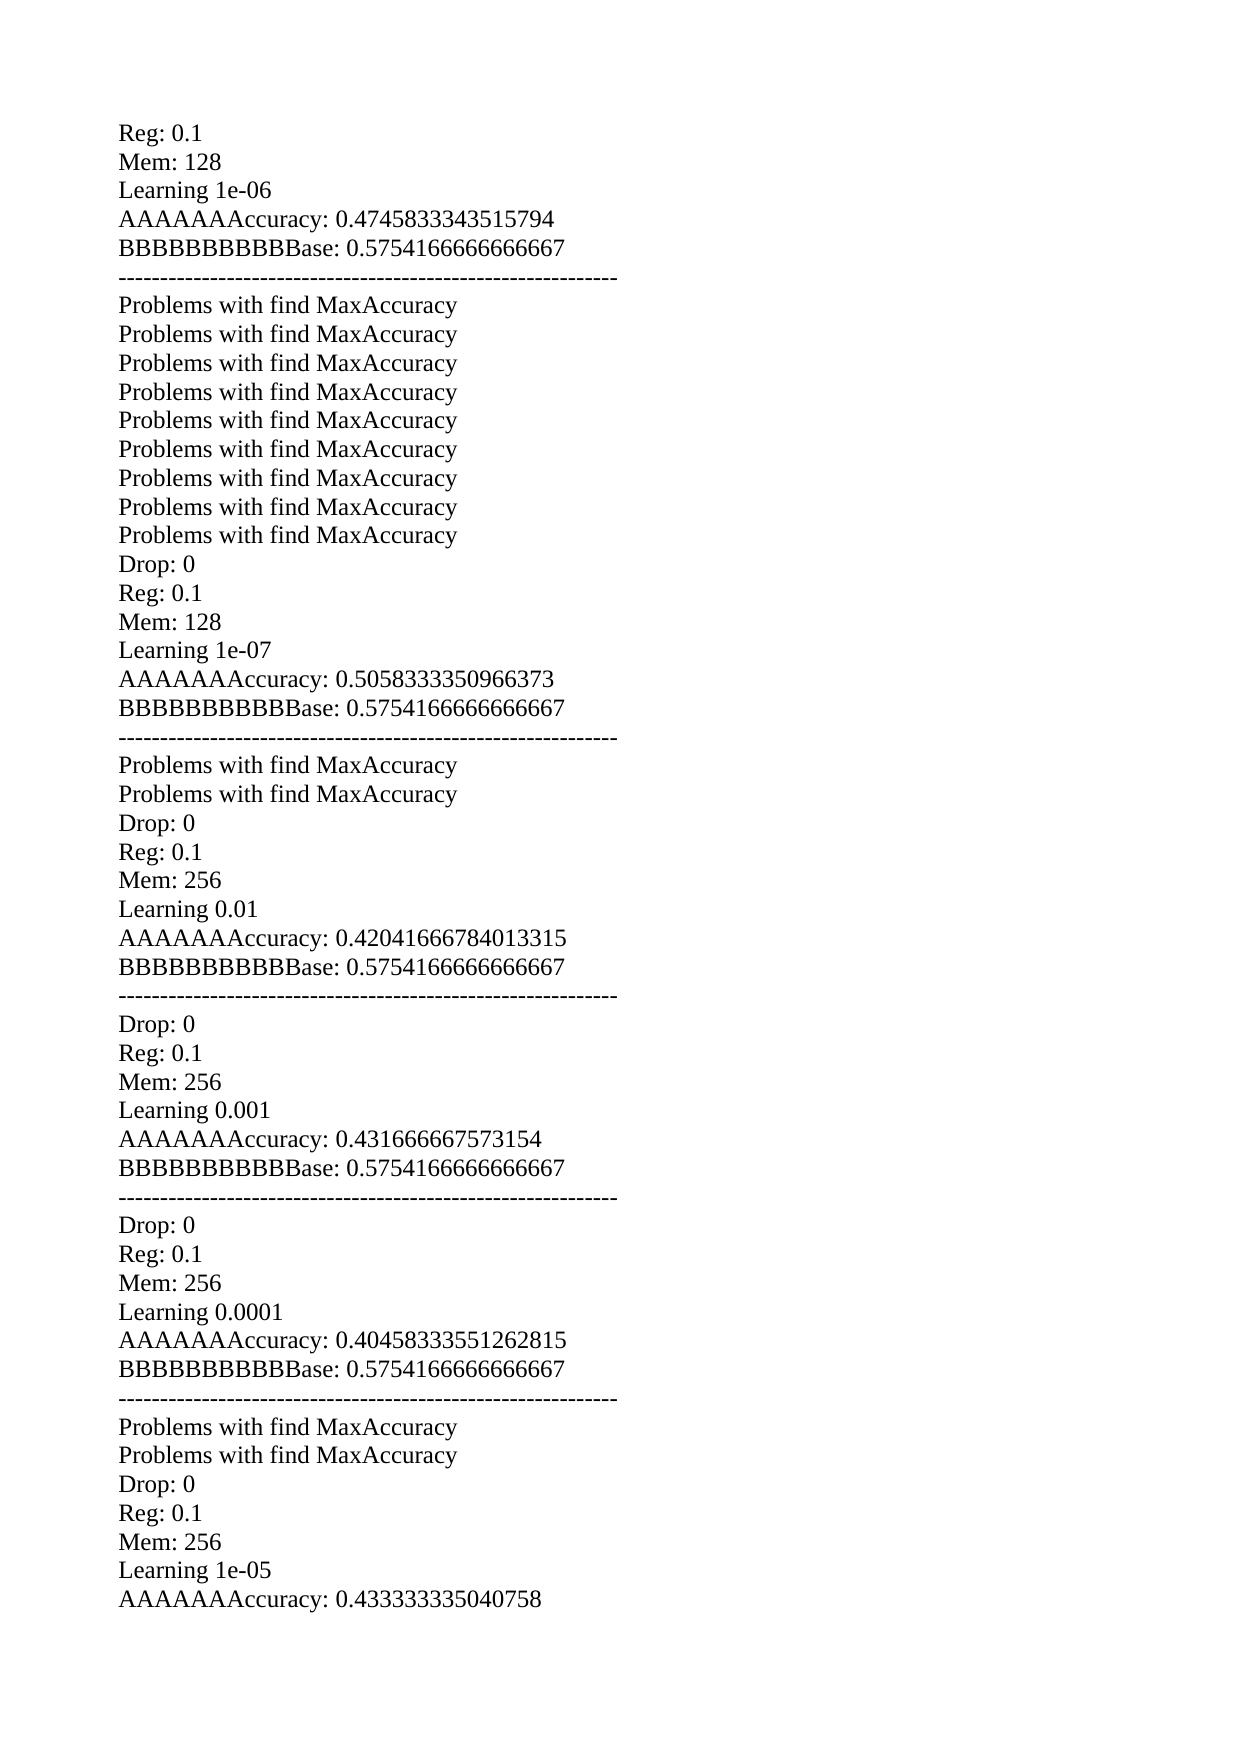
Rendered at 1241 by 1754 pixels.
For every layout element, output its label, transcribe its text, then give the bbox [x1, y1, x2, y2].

text Problems with find MaxAccuracy [118, 406, 1122, 434]
text Problems with find MaxAccuracy [118, 492, 1122, 521]
text AAAAAAAccuracy: 0.5058333350966373 [118, 664, 1122, 693]
text Problems with find MaxAccuracy [118, 291, 1122, 319]
text Problems with find MaxAccuracy [118, 521, 1122, 549]
text Reg: 0.1 [118, 578, 1122, 607]
text Problems with find MaxAccuracy [118, 751, 1122, 779]
text Mem: 256 [118, 1067, 1122, 1096]
text ------------------------------------------------------------ [118, 722, 1122, 751]
text Mem: 128 [118, 607, 1122, 636]
text Reg: 0.1 [118, 118, 1122, 147]
text Reg: 0.1 [118, 1239, 1122, 1268]
text AAAAAAAccuracy: 0.433333335040758 [118, 1584, 1122, 1613]
text Mem: 128 [118, 147, 1122, 176]
text BBBBBBBBBBBase: 0.5754166666666667 [118, 952, 1122, 981]
text Mem: 256 [118, 1527, 1122, 1556]
text Reg: 0.1 [118, 1498, 1122, 1527]
text Drop: 0 [118, 808, 1122, 837]
text BBBBBBBBBBBase: 0.5754166666666667 [118, 693, 1122, 722]
text Problems with find MaxAccuracy [118, 463, 1122, 492]
text Drop: 0 [118, 549, 1122, 578]
text Drop: 0 [118, 1211, 1122, 1239]
text Drop: 0 [118, 1469, 1122, 1498]
text BBBBBBBBBBBase: 0.5754166666666667 [118, 1153, 1122, 1182]
text AAAAAAAccuracy: 0.431666667573154 [118, 1124, 1122, 1153]
text Learning 1e-06 [118, 176, 1122, 204]
text Mem: 256 [118, 866, 1122, 894]
text Problems with find MaxAccuracy [118, 1441, 1122, 1469]
text Problems with find MaxAccuracy [118, 377, 1122, 406]
text Learning 0.001 [118, 1096, 1122, 1124]
text ------------------------------------------------------------ [118, 262, 1122, 291]
text ------------------------------------------------------------ [118, 981, 1122, 1009]
text AAAAAAAccuracy: 0.40458333551262815 [118, 1326, 1122, 1354]
text Problems with find MaxAccuracy [118, 434, 1122, 463]
text Learning 0.0001 [118, 1297, 1122, 1326]
text Problems with find MaxAccuracy [118, 779, 1122, 808]
text Drop: 0 [118, 1009, 1122, 1038]
text BBBBBBBBBBBase: 0.5754166666666667 [118, 1354, 1122, 1383]
text Problems with find MaxAccuracy [118, 319, 1122, 348]
text AAAAAAAccuracy: 0.4745833343515794 [118, 204, 1122, 233]
text Learning 1e-05 [118, 1556, 1122, 1584]
text ------------------------------------------------------------ [118, 1383, 1122, 1412]
text Reg: 0.1 [118, 837, 1122, 866]
text ------------------------------------------------------------ [118, 1182, 1122, 1211]
text Reg: 0.1 [118, 1038, 1122, 1067]
text Learning 1e-07 [118, 636, 1122, 664]
text BBBBBBBBBBBase: 0.5754166666666667 [118, 233, 1122, 262]
text Problems with find MaxAccuracy [118, 348, 1122, 377]
text Problems with find MaxAccuracy [118, 1412, 1122, 1441]
text Learning 0.01 [118, 894, 1122, 923]
text AAAAAAAccuracy: 0.42041666784013315 [118, 923, 1122, 952]
text Mem: 256 [118, 1268, 1122, 1297]
